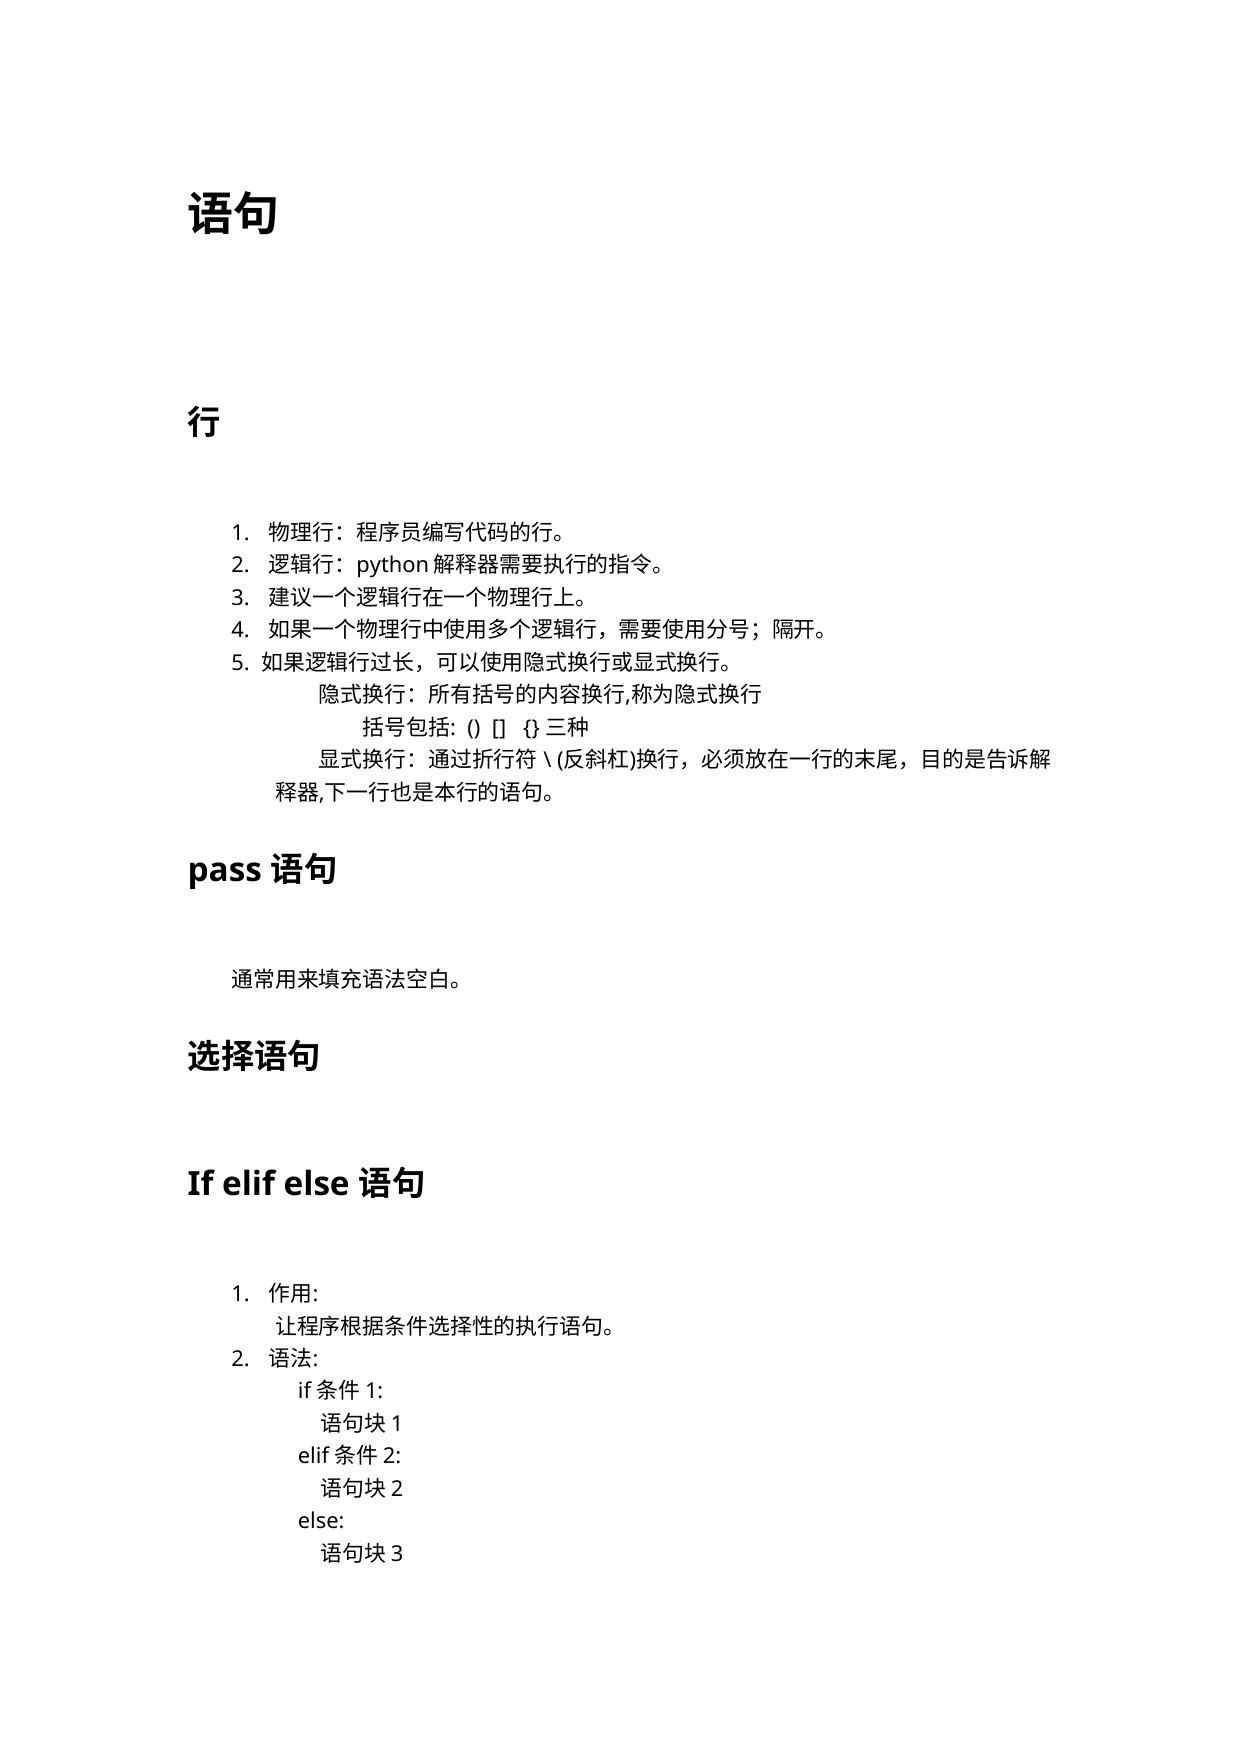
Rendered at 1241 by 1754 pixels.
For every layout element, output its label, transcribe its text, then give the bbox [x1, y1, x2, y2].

text 5. 如果逻辑行过长，可以使用隐式换行或显式换行。 [187, 644, 1053, 677]
list 语法: [231, 1341, 1053, 1373]
text else: [231, 1503, 1053, 1536]
text 显式换行：通过折行符 \ (反斜杠)换行，必须放在一行的末尾，目的是告诉解释器,下一行也是本行的语句。 [275, 742, 1053, 807]
list 建议一个逻辑行在一个物理行上。 [231, 579, 1053, 612]
list 如果一个物理行中使用多个逻辑行，需要使用分号；隔开。 [231, 612, 1053, 644]
subtitle 选择语句 [187, 1021, 1053, 1086]
text 语句块3 [231, 1536, 1053, 1568]
subtitle 语句 [187, 162, 1053, 259]
text 括号包括: () [] {} 三种 [187, 709, 1053, 742]
list 作用: [231, 1276, 1053, 1308]
text 语句块1 [231, 1406, 1053, 1438]
text 语句块2 [231, 1471, 1053, 1503]
text elif 条件2: [231, 1438, 1053, 1471]
subtitle pass 语句 [187, 834, 1053, 899]
text 隐式换行：所有括号的内容换行,称为隐式换行 [275, 677, 1053, 709]
list 逻辑行：python解释器需要执行的指令。 [231, 547, 1053, 579]
list 物理行：程序员编写代码的行。 [231, 514, 1053, 547]
text if 条件1: [231, 1373, 1053, 1406]
subtitle 行 [187, 387, 1053, 452]
text 让程序根据条件选择性的执行语句。 [187, 1308, 1053, 1341]
subtitle If elif else 语句 [187, 1148, 1053, 1213]
text 通常用来填充语法空白。 [187, 962, 1053, 994]
